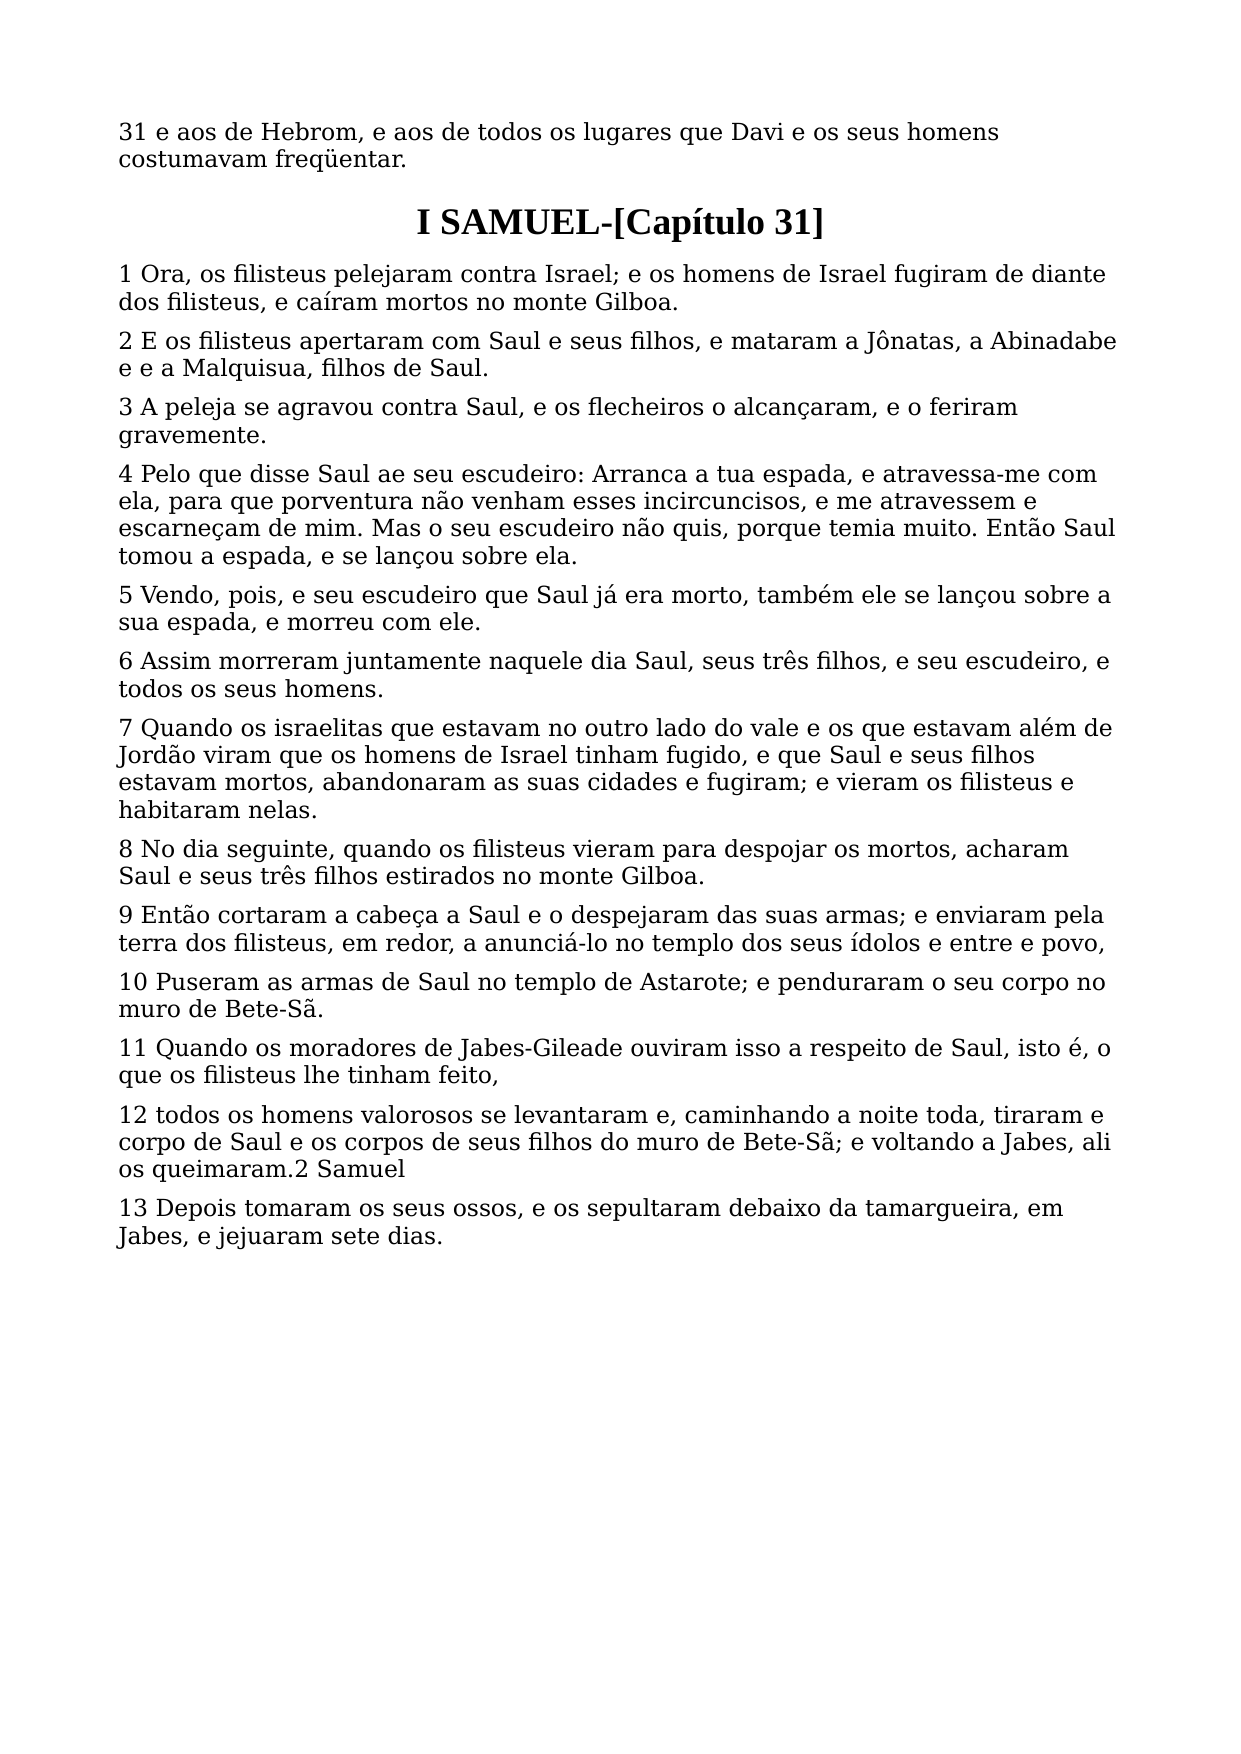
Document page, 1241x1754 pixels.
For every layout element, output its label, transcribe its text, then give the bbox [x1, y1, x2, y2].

text 10 Puseram as armas de Saul no templo de Astarote; e penduraram o seu corpo no muro de Bete-Sã. [118, 968, 1122, 1023]
subtitle I SAMUEL-[Capítulo 31] [118, 199, 1122, 243]
text 5 Vendo, pois, e seu escudeiro que Saul já era morto, também ele se lançou sobre a sua espada, e morreu com ele. [118, 581, 1122, 636]
text 31 e aos de Hebrom, e aos de todos os lugares que Davi e os seus homens costumavam freqüentar. [118, 118, 1122, 173]
text 12 todos os homens valorosos se levantaram e, caminhando a noite toda, tiraram e corpo de Saul e os corpos de seus filhos do muro de Bete-Sã; e voltando a Jabes, ali os queimaram.2 Samuel [118, 1101, 1122, 1183]
text 7 Quando os israelitas que estavam no outro lado do vale e os que estavam além de Jordão viram que os homens de Israel tinham fugido, e que Saul e seus filhos estavam mortos, abandonaram as suas cidades e fugiram; e vieram os filisteus e habitaram nelas. [118, 714, 1122, 823]
text 1 Ora, os filisteus pelejaram contra Israel; e os homens de Israel fugiram de diante dos filisteus, e caíram mortos no monte Gilboa. [118, 261, 1122, 316]
text 3 A peleja se agravou contra Saul, e os flecheiros o alcançaram, e o feriram gravemente. [118, 394, 1122, 448]
text 6 Assim morreram juntamente naquele dia Saul, seus três filhos, e seu escudeiro, e todos os seus homens. [118, 648, 1122, 702]
text 11 Quando os moradores de Jabes-Gileade ouviram isso a respeito de Saul, isto é, o que os filisteus lhe tinham feito, [118, 1035, 1122, 1089]
text 4 Pelo que disse Saul ae seu escudeiro: Arranca a tua espada, e atravessa-me com ela, para que porventura não venham esses incircuncisos, e me atravessem e escarneçam de mim. Mas o seu escudeiro não quis, porque temia muito. Então Saul tomou a espada, e se lançou sobre ela. [118, 460, 1122, 569]
text 8 No dia seguinte, quando os filisteus vieram para despojar os mortos, acharam Saul e seus três filhos estirados no monte Gilboa. [118, 835, 1122, 890]
text 9 Então cortaram a cabeça a Saul e o despejaram das suas armas; e enviaram pela terra dos filisteus, em redor, a anunciá-lo no templo dos seus ídolos e entre e povo, [118, 902, 1122, 956]
text 13 Depois tomaram os seus ossos, e os sepultaram debaixo da tamargueira, em Jabes, e jejuaram sete dias. [118, 1195, 1122, 1249]
text 2 E os filisteus apertaram com Saul e seus filhos, e mataram a Jônatas, a Abinadabe e e a Malquisua, filhos de Saul. [118, 327, 1122, 382]
